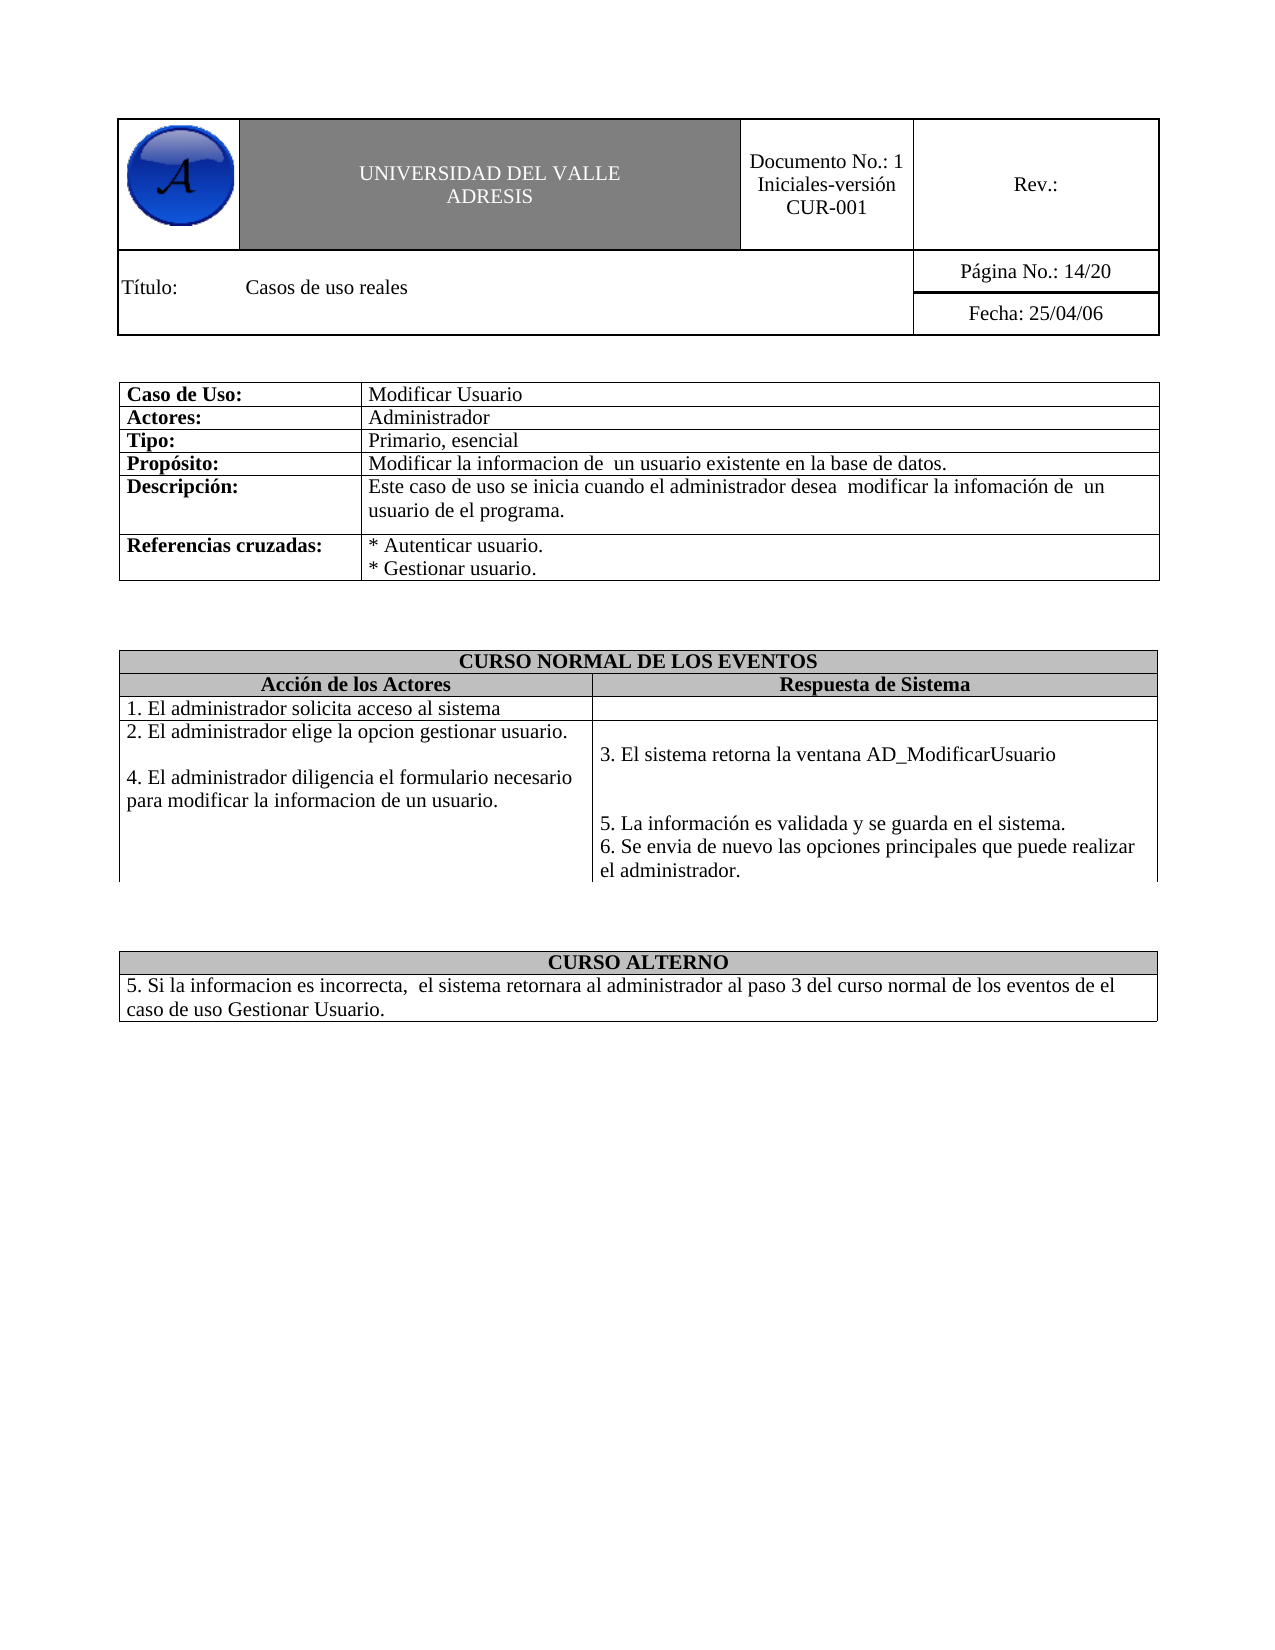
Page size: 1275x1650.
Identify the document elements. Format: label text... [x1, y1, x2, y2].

table_header CURSO NORMAL DE LOS EVENTOS [120, 651, 1157, 673]
table_cell [593, 697, 1157, 719]
table_cell Fecha: 25/04/06 [914, 294, 1158, 334]
table_header UNIVERSIDAD DEL VALLE ADRESIS [240, 120, 740, 249]
table_cell Actores: [120, 407, 361, 429]
table_cell Primario, esencial [362, 430, 1159, 452]
table_cell Administrador [362, 407, 1159, 429]
table_cell [120, 835, 592, 882]
table_cell 5. La información es validada y se guarda en el sistema. [593, 812, 1157, 835]
table_cell [593, 721, 1157, 743]
table_cell * Autenticar usuario. * Gestionar usuario. [362, 535, 1159, 580]
table_header CURSO ALTERNO [120, 952, 1157, 974]
picture [127, 124, 235, 226]
table_cell [120, 743, 592, 766]
table_cell 4. El administrador diligencia el formulario necesario para modificar la informacion de un usuario. [120, 766, 592, 812]
table_cell [593, 766, 1157, 812]
table_cell Tipo: [120, 430, 361, 452]
table_cell Título: Casos de uso reales [119, 251, 913, 334]
table_header [119, 120, 239, 249]
table_cell 5. Si la informacion es incorrecta, el sistema retornara al administrador al paso 3 del curso normal de los eventos de el caso de uso Gestionar Usuario. [120, 975, 1157, 1021]
table_cell Respuesta de Sistema [593, 674, 1157, 696]
table_cell Modificar la informacion de un usuario existente en la base de datos. [362, 453, 1159, 475]
table_cell 3. El sistema retorna la ventana AD_ModificarUsuario [593, 743, 1157, 766]
table_header Documento No.: 1 Iniciales-versión CUR-001 [741, 120, 913, 249]
table_header Caso de Uso: [120, 383, 361, 406]
table_cell Descripción: [120, 476, 361, 534]
table_cell Este caso de uso se inicia cuando el administrador desea modificar la infomación de un usuario de el programa. [362, 476, 1159, 534]
table_cell 2. El administrador elige la opcion gestionar usuario. [120, 721, 592, 743]
table_header Rev.: [914, 120, 1158, 249]
table_header Página No.: 14/20 [914, 251, 1158, 291]
table_cell Propósito: [120, 453, 361, 475]
table_cell 1. El administrador solicita acceso al sistema [120, 697, 592, 719]
table_cell Acción de los Actores [120, 674, 592, 696]
table_header Modificar Usuario [362, 383, 1159, 406]
table_cell Referencias cruzadas: [120, 535, 361, 580]
table_cell 6. Se envia de nuevo las opciones principales que puede realizar el administrador. [593, 835, 1157, 882]
table_cell [120, 812, 592, 835]
